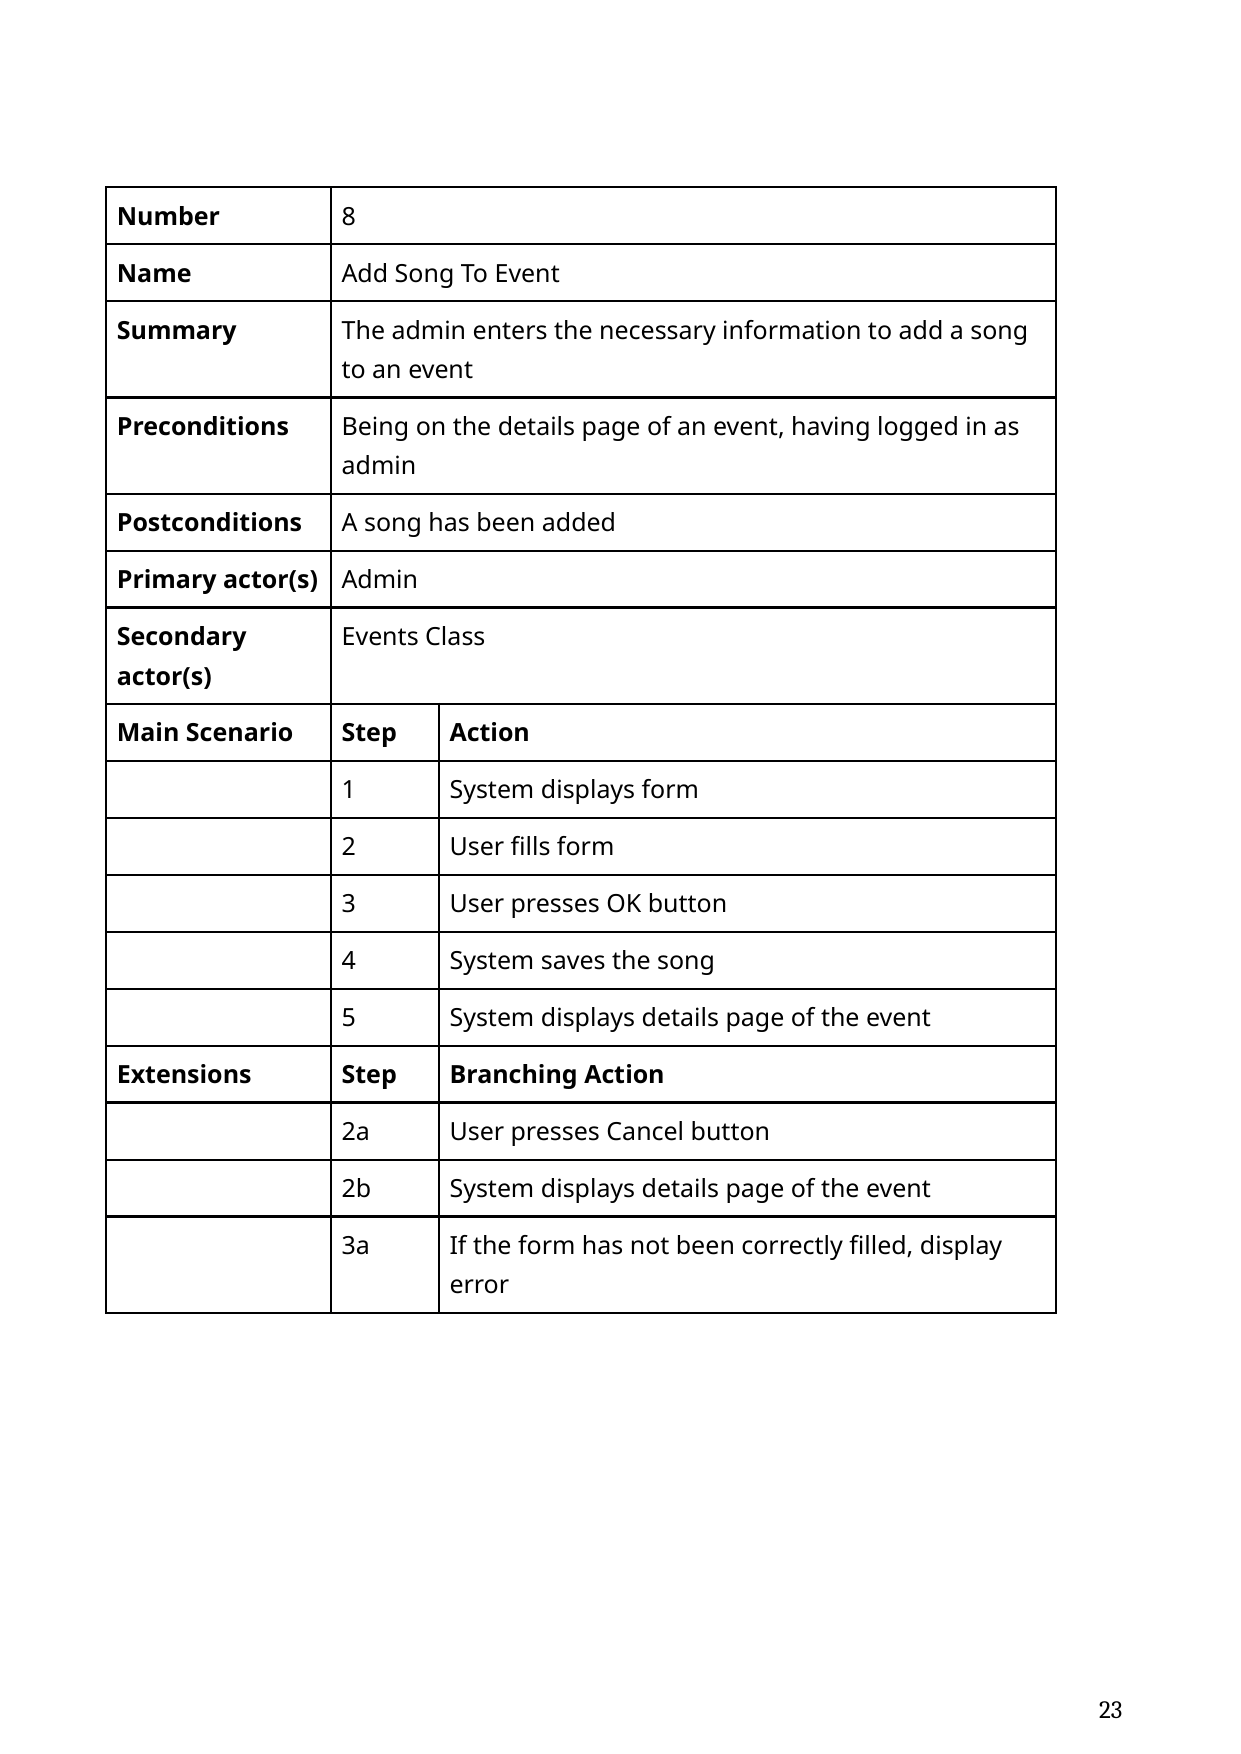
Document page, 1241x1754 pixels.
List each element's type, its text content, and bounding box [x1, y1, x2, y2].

table_cell Branching Action [440, 1047, 1055, 1101]
table_cell [107, 933, 330, 987]
table_cell 3a [332, 1218, 438, 1312]
table_cell [107, 1218, 330, 1312]
table_cell If the form has not been correctly filled, display error [440, 1218, 1055, 1312]
table_cell Main Scenario [107, 705, 330, 759]
table_cell 2 [332, 819, 438, 873]
table_cell [107, 1161, 330, 1215]
table_cell User fills form [440, 819, 1055, 873]
table_cell Extensions [107, 1047, 330, 1101]
table_cell Secondary actor(s) [107, 609, 330, 703]
table_cell The admin enters the necessary information to add a song to an event [332, 302, 1055, 396]
table_cell 3 [332, 876, 438, 931]
table_cell [107, 1104, 330, 1158]
table_cell Add Song To Event [332, 245, 1055, 300]
table_cell 2b [332, 1161, 438, 1215]
table_cell Step [332, 705, 438, 759]
table_cell User presses OK button [440, 876, 1055, 931]
table_cell [107, 762, 330, 817]
table_cell Events Class [332, 609, 1055, 703]
table_cell System displays details page of the event [440, 990, 1055, 1044]
table_header 8 [332, 188, 1055, 243]
table_cell System displays details page of the event [440, 1161, 1055, 1215]
table_cell 5 [332, 990, 438, 1044]
table_cell User presses Cancel button [440, 1104, 1055, 1158]
table_header Number [107, 188, 330, 243]
table_cell Summary [107, 302, 330, 396]
table_cell Name [107, 245, 330, 300]
table_cell 1 [332, 762, 438, 817]
table_cell A song has been added [332, 495, 1055, 549]
table_cell Step [332, 1047, 438, 1101]
table_cell Preconditions [107, 399, 330, 492]
table_cell Primary actor(s) [107, 552, 330, 606]
table_cell Being on the details page of an event, having logged in as admin [332, 399, 1055, 492]
table_cell [107, 876, 330, 931]
table_cell Admin [332, 552, 1055, 606]
table_cell [107, 819, 330, 873]
table_cell [107, 990, 330, 1044]
table_cell 2a [332, 1104, 438, 1158]
table_cell System displays form [440, 762, 1055, 817]
table_cell Action [440, 705, 1055, 759]
table_cell System saves the song [440, 933, 1055, 987]
table_cell Postconditions [107, 495, 330, 549]
table_cell 4 [332, 933, 438, 987]
